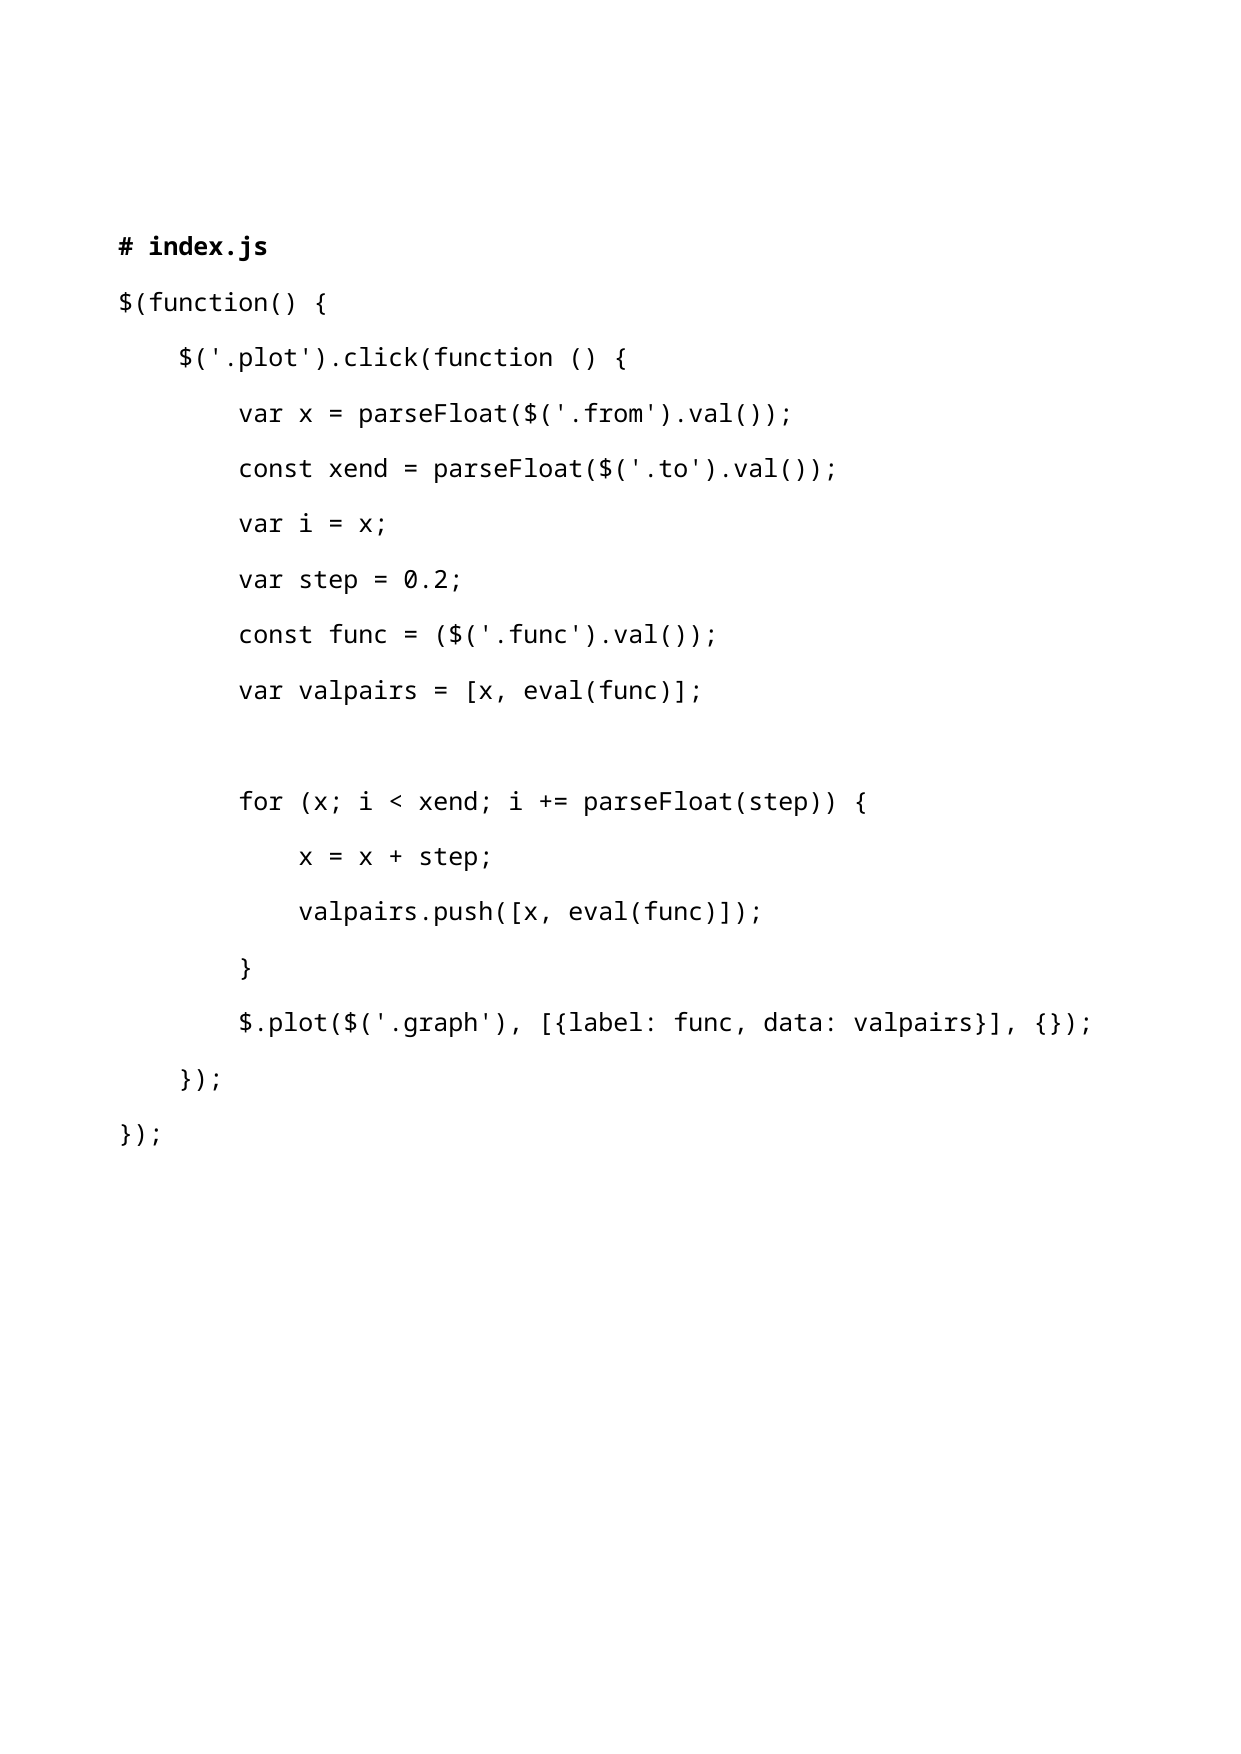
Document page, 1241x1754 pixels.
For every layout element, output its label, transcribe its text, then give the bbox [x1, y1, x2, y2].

text $('.plot').click(function () { [118, 340, 1122, 374]
text var x = parseFloat($('.from').val()); [118, 395, 1122, 429]
text const xend = parseFloat($('.to').val()); [118, 451, 1122, 485]
text var i = x; [118, 506, 1122, 540]
text valpairs.push([x, eval(func)]); [118, 894, 1122, 928]
text const func = ($('.func').val()); [118, 617, 1122, 651]
text }); [118, 1060, 1122, 1094]
text var valpairs = [x, eval(func)]; [118, 672, 1122, 706]
text var step = 0.2; [118, 561, 1122, 596]
text x = x + step; [118, 838, 1122, 873]
text $.plot($('.graph'), [{label: func, data: valpairs}], {}); [118, 1005, 1122, 1039]
text } [118, 949, 1122, 983]
text $(function() { [118, 284, 1122, 318]
text for (x; i < xend; i += parseFloat(step)) { [118, 783, 1122, 817]
text }); [118, 1116, 1122, 1150]
text # index.js [118, 229, 1122, 263]
